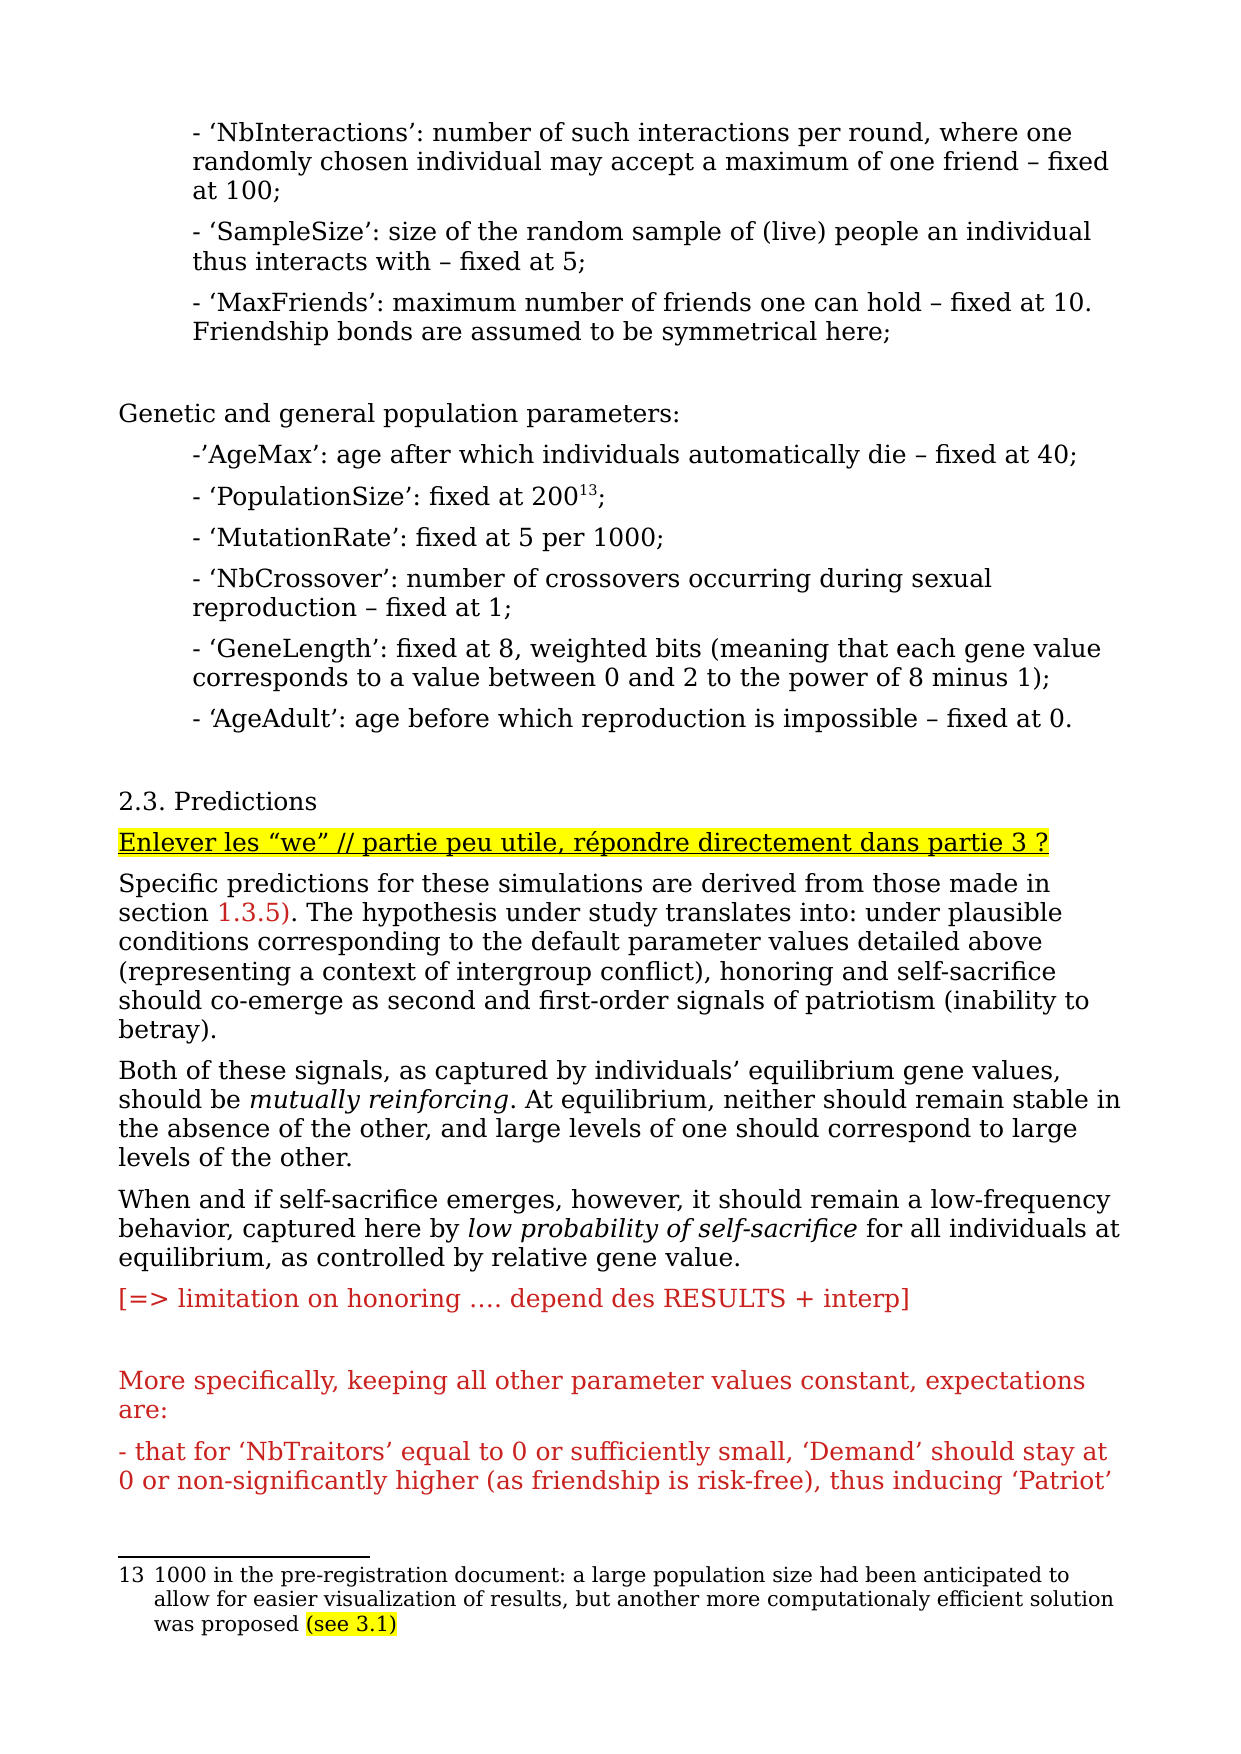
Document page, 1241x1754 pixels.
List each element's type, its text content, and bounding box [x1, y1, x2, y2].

text Enlever les “we” // partie peu utile, répondre directement dans partie 3 ? [118, 828, 1122, 857]
text - ‘MutationRate’: fixed at 5 per 1000; [118, 523, 1122, 552]
text - ‘PopulationSize’: fixed at 200; [118, 482, 1122, 511]
text - ‘SampleSize’: size of the random sample of (live) people an individual thus interacts with – fixed at 5; [118, 218, 1122, 276]
text - ‘NbCrossover’: number of crossovers occurring during sexual reproduction – fixed at 1; [118, 564, 1122, 622]
text 2.3. Predictions [118, 787, 1122, 816]
text Genetic and general population parameters: [118, 399, 1122, 428]
text - ‘GeneLength’: fixed at 8, weighted bits (meaning that each gene value corresponds to a value between 0 and 2 to the power of 8 minus 1); [118, 634, 1122, 693]
text More specifically, keeping all other parameter values constant, expectations are: [118, 1367, 1122, 1425]
text Both of these signals, as captured by individuals’ equilibrium gene values, should be mutually reinforcing. At equilibrium, neither should remain stable in the absence of the other, and large levels of one should correspond to large levels of the other. [118, 1056, 1122, 1173]
text - that for ‘NbTraitors’ equal to 0 or sufficiently small, ‘Demand’ should stay at 0 or non-significantly higher (as friendship is risk-free), thus inducing ‘Patriot’ [118, 1437, 1122, 1495]
text [=> limitation on honoring …. depend des RESULTS + interp] [118, 1284, 1122, 1313]
text - ‘MaxFriends’: maximum number of friends one can hold – fixed at 10. Friendship bonds are assumed to be symmetrical here; [118, 288, 1122, 346]
text - ‘NbInteractions’: number of such interactions per round, where one randomly chosen individual may accept a maximum of one friend – fixed at 100; [118, 118, 1122, 206]
text When and if self-sacrifice emerges, however, it should remain a low-frequency behavior, captured here by low probability of self-sacrifice for all individuals at equilibrium, as controlled by relative gene value. [118, 1185, 1122, 1272]
text -’AgeMax’: age after which individuals automatically die – fixed at 40; [118, 441, 1122, 470]
text - ‘AgeAdult’: age before which reproduction is impossible – fixed at 0. [118, 704, 1122, 734]
text Specific predictions for these simulations are derived from those made in section 1.3.5). The hypothesis under study translates into: under plausible conditions corresponding to the default parameter values detailed above (representing a context of intergroup conflict), honoring and self-sacrifice should co-emerge as second and first-order signals of patriotism (inability to betray). [118, 869, 1122, 1044]
text 1000 in the pre-registration document: a large population size had been anticipated to allow for easier visualization of results, but another more computationaly efficient solution was proposed (see 3.1) [118, 1563, 1122, 1636]
